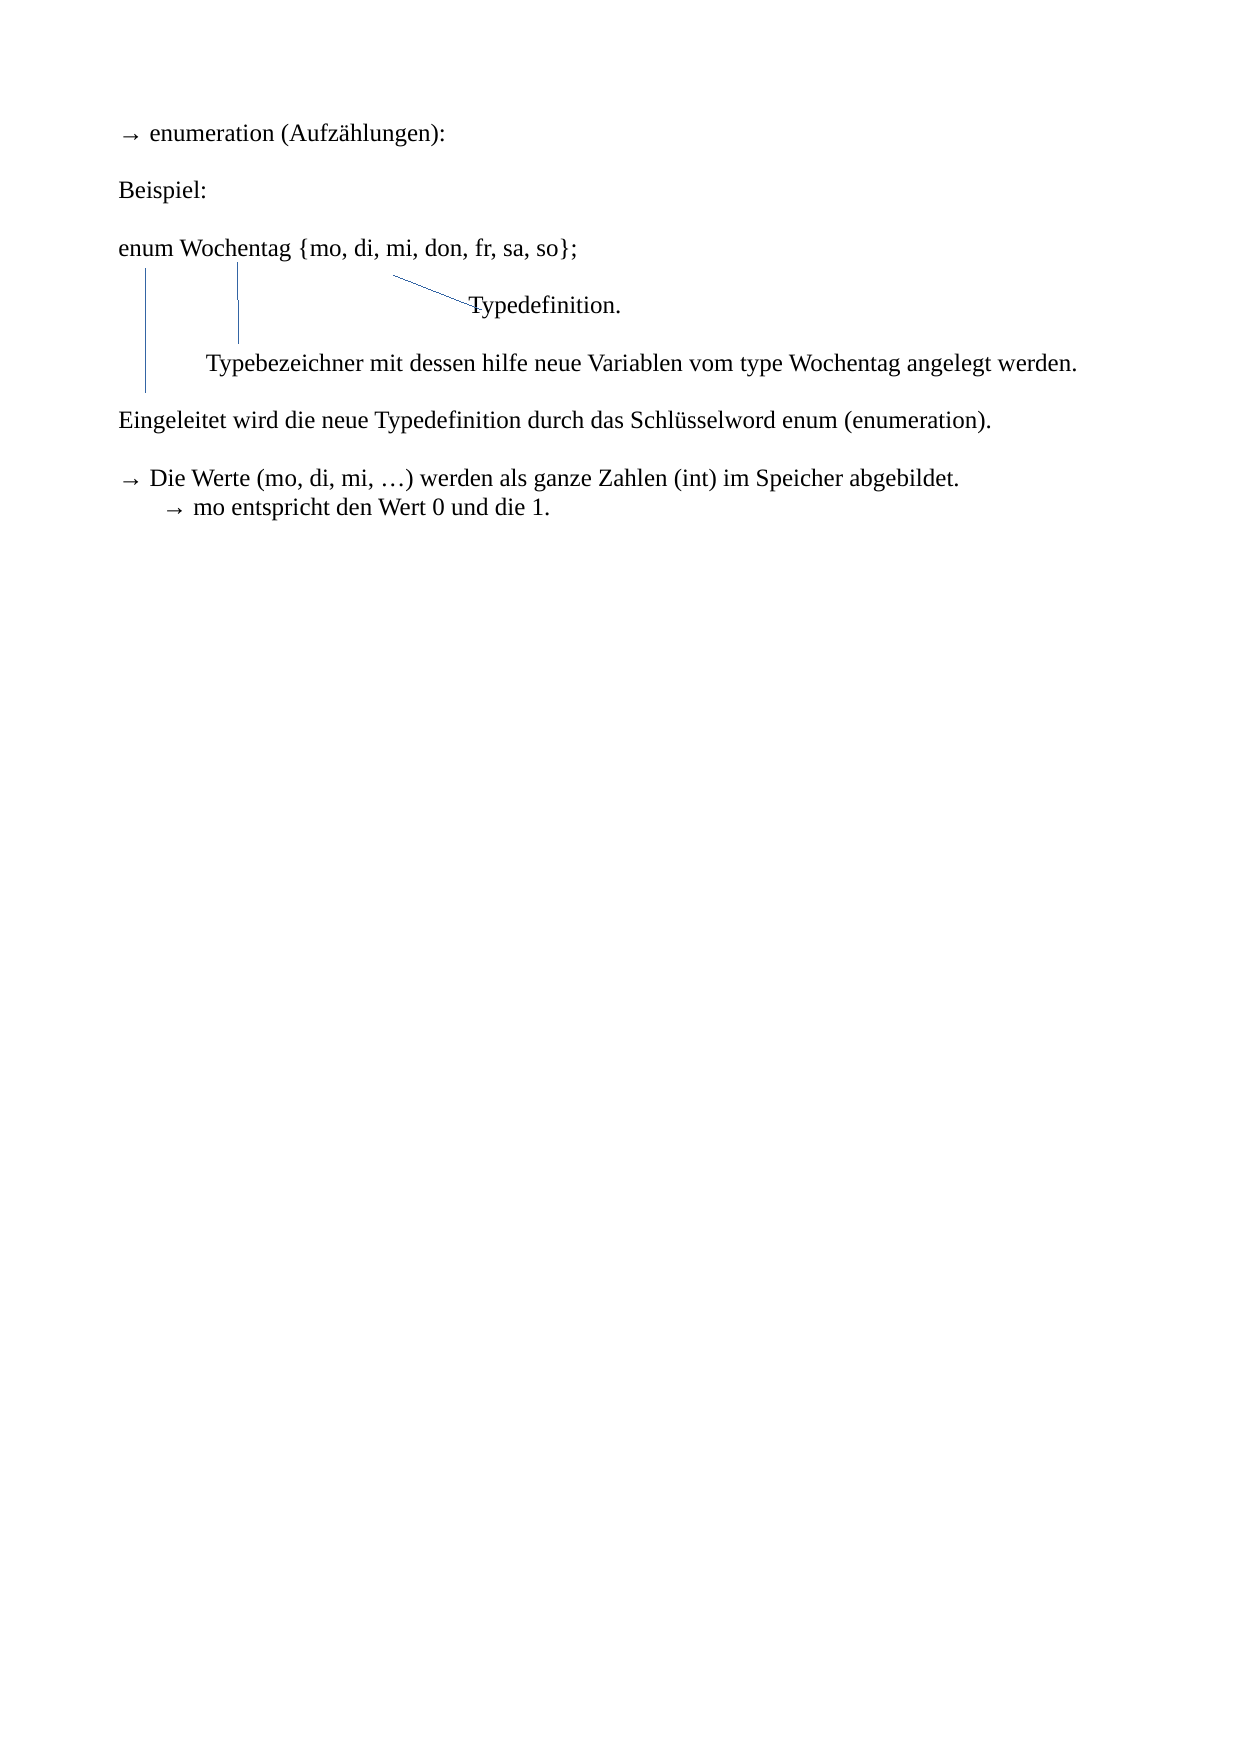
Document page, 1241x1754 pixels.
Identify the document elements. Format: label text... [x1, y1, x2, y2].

text → enumeration (Aufzählungen): [118, 118, 1122, 147]
text → mo entspricht den Wert 0 und die 1. [118, 492, 1122, 521]
text Typedefinition. [146, 291, 1122, 319]
text Beispiel: [118, 176, 1122, 204]
text enum Wochentag {mo, di, mi, don, fr, sa, so}; [118, 233, 1122, 262]
text → Die Werte (mo, di, mi, …) werden als ganze Zahlen (int) im Speicher abgebildet. [118, 463, 1122, 492]
text Eingeleitet wird die neue Typedefinition durch das Schlüsselword enum (enumeration). [118, 406, 1122, 434]
text [118, 291, 145, 319]
text Typebezeichner mit dessen hilfe neue Variablen vom type Wochentag angelegt werden. [146, 348, 1122, 377]
